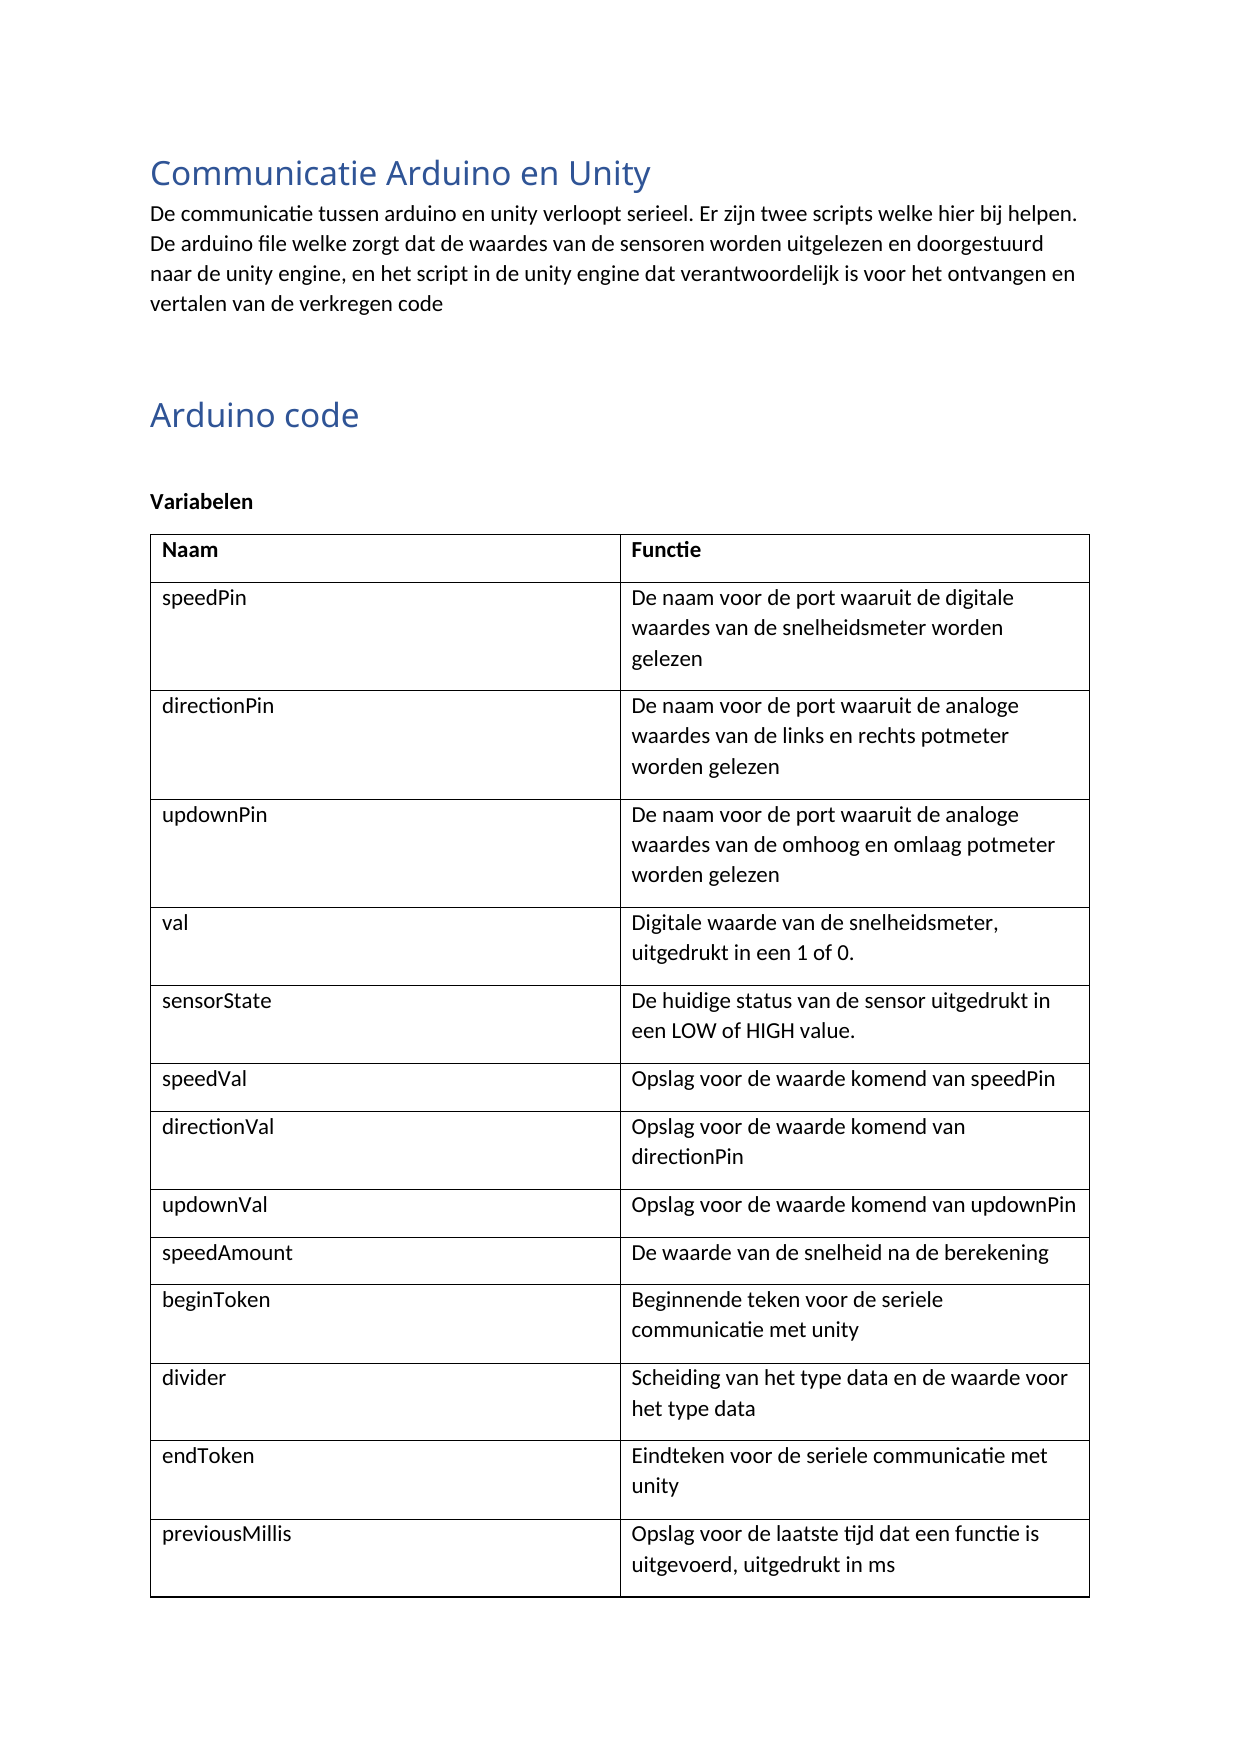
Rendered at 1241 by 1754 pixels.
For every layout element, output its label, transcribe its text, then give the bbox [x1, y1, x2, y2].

table_cell De naam voor de port waaruit de analoge waardes van de links en rechts potmeter worden gelezen [621, 691, 1089, 799]
table_cell updownPin [151, 800, 620, 907]
table_cell De naam voor de port waaruit de analoge waardes van de omhoog en omlaag potmeter worden gelezen [621, 800, 1089, 907]
table_cell speedAmount [151, 1238, 620, 1284]
table_cell updownVal [151, 1190, 620, 1237]
table_cell previousMillis [151, 1520, 620, 1596]
table_cell Opslag voor de waarde komend van directionPin [621, 1112, 1089, 1189]
table_cell De naam voor de port waaruit de digitale waardes van de snelheidsmeter worden gelezen [621, 583, 1089, 690]
table_cell De waarde van de snelheid na de berekening [621, 1238, 1089, 1284]
subtitle Communicatie Arduino en Unity [150, 150, 1090, 195]
table_cell De huidige status van de sensor uitgedrukt in een LOW of HIGH value. [621, 986, 1089, 1063]
table_cell speedVal [151, 1064, 620, 1111]
text De communicatie tussen arduino en unity verloopt serieel. Er zijn twee scripts welke hier bij helpen. De arduino file welke zorgt dat de waardes van de sensoren worden uitgelezen en doorgestuurd naar de unity engine, en het script in de unity engine dat verantwoordelijk is voor het ontvangen en vertalen van de verkregen code [150, 199, 1090, 318]
table_cell endToken [151, 1441, 620, 1518]
table_cell sensorState [151, 986, 620, 1063]
table_cell beginToken [151, 1285, 620, 1362]
table_cell Digitale waarde van de snelheidsmeter, uitgedrukt in een 1 of 0. [621, 908, 1089, 985]
table_cell Opslag voor de waarde komend van speedPin [621, 1064, 1089, 1111]
table_cell Beginnende teken voor de seriele communicatie met unity [621, 1285, 1089, 1362]
table_header Naam [151, 535, 620, 582]
table_cell Scheiding van het type data en de waarde voor het type data [621, 1364, 1089, 1440]
table_cell Eindteken voor de seriele communicatie met unity [621, 1441, 1089, 1518]
text Variabelen [150, 487, 1090, 516]
table_cell Opslag voor de laatste tijd dat een functie is uitgevoerd, uitgedrukt in ms [621, 1520, 1089, 1596]
table_cell directionVal [151, 1112, 620, 1189]
table_cell divider [151, 1364, 620, 1440]
subtitle Arduino code [150, 392, 1090, 437]
table_header Functie [621, 535, 1089, 582]
table_cell speedPin [151, 583, 620, 690]
table_cell val [151, 908, 620, 985]
table_cell Opslag voor de waarde komend van updownPin [621, 1190, 1089, 1237]
table_cell directionPin [151, 691, 620, 799]
